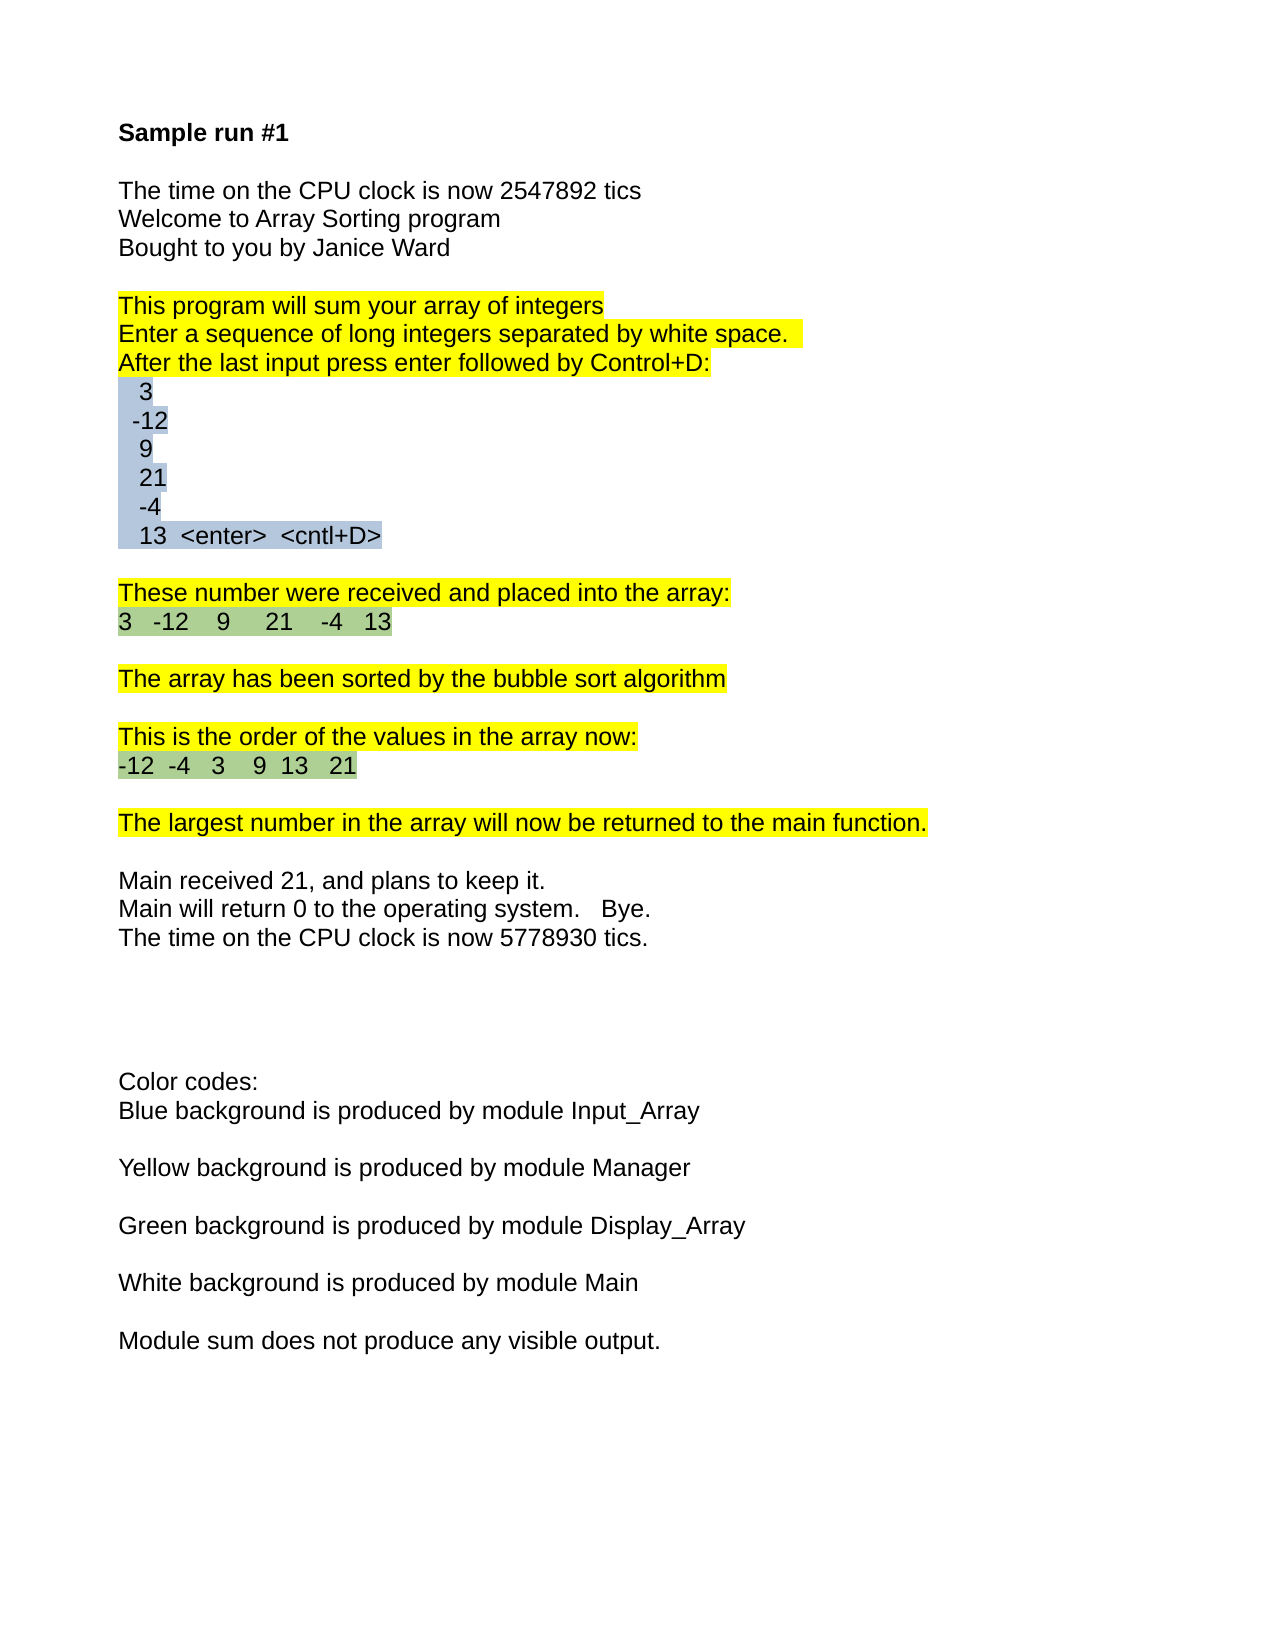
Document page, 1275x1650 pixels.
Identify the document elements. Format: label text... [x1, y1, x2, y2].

text Bought to you by Janice Ward [118, 233, 1157, 262]
text These number were received and placed into the array: [118, 578, 1157, 607]
text 9 [118, 434, 1157, 463]
text The time on the CPU clock is now 2547892 tics [118, 176, 1157, 204]
text Sample run #1 [118, 118, 1157, 147]
text 3 [118, 377, 1157, 406]
text The largest number in the array will now be returned to the main function. [118, 808, 1157, 837]
text This is the order of the values in the array now: [118, 722, 1157, 751]
text Welcome to Array Sorting program [118, 204, 1157, 233]
text This program will sum your array of integers [118, 291, 1157, 319]
text The time on the CPU clock is now 5778930 tics. [118, 923, 1157, 952]
text Color codes: [118, 1067, 1157, 1096]
text White background is produced by module Main [118, 1268, 1157, 1297]
text Main will return 0 to the operating system. Bye. [118, 894, 1157, 923]
text After the last input press enter followed by Control+D: [118, 348, 1157, 377]
text -4 [118, 492, 1157, 521]
text Yellow background is produced by module Manager [118, 1153, 1157, 1182]
text 3 -12 9 21 -4 13 [118, 607, 1157, 636]
text Module sum does not produce any visible output. [118, 1326, 1157, 1354]
text Enter a sequence of long integers separated by white space. [118, 319, 1157, 348]
text -12 [118, 406, 1157, 434]
text Blue background is produced by module Input_Array [118, 1096, 1157, 1124]
text 21 [118, 463, 1157, 492]
text -12 -4 3 9 13 21 [118, 751, 1157, 779]
text The array has been sorted by the bubble sort algorithm [118, 664, 1157, 693]
text Green background is produced by module Display_Array [118, 1211, 1157, 1239]
text Main received 21, and plans to keep it. [118, 866, 1157, 894]
text 13 <enter> <cntl+D> [118, 521, 1157, 549]
